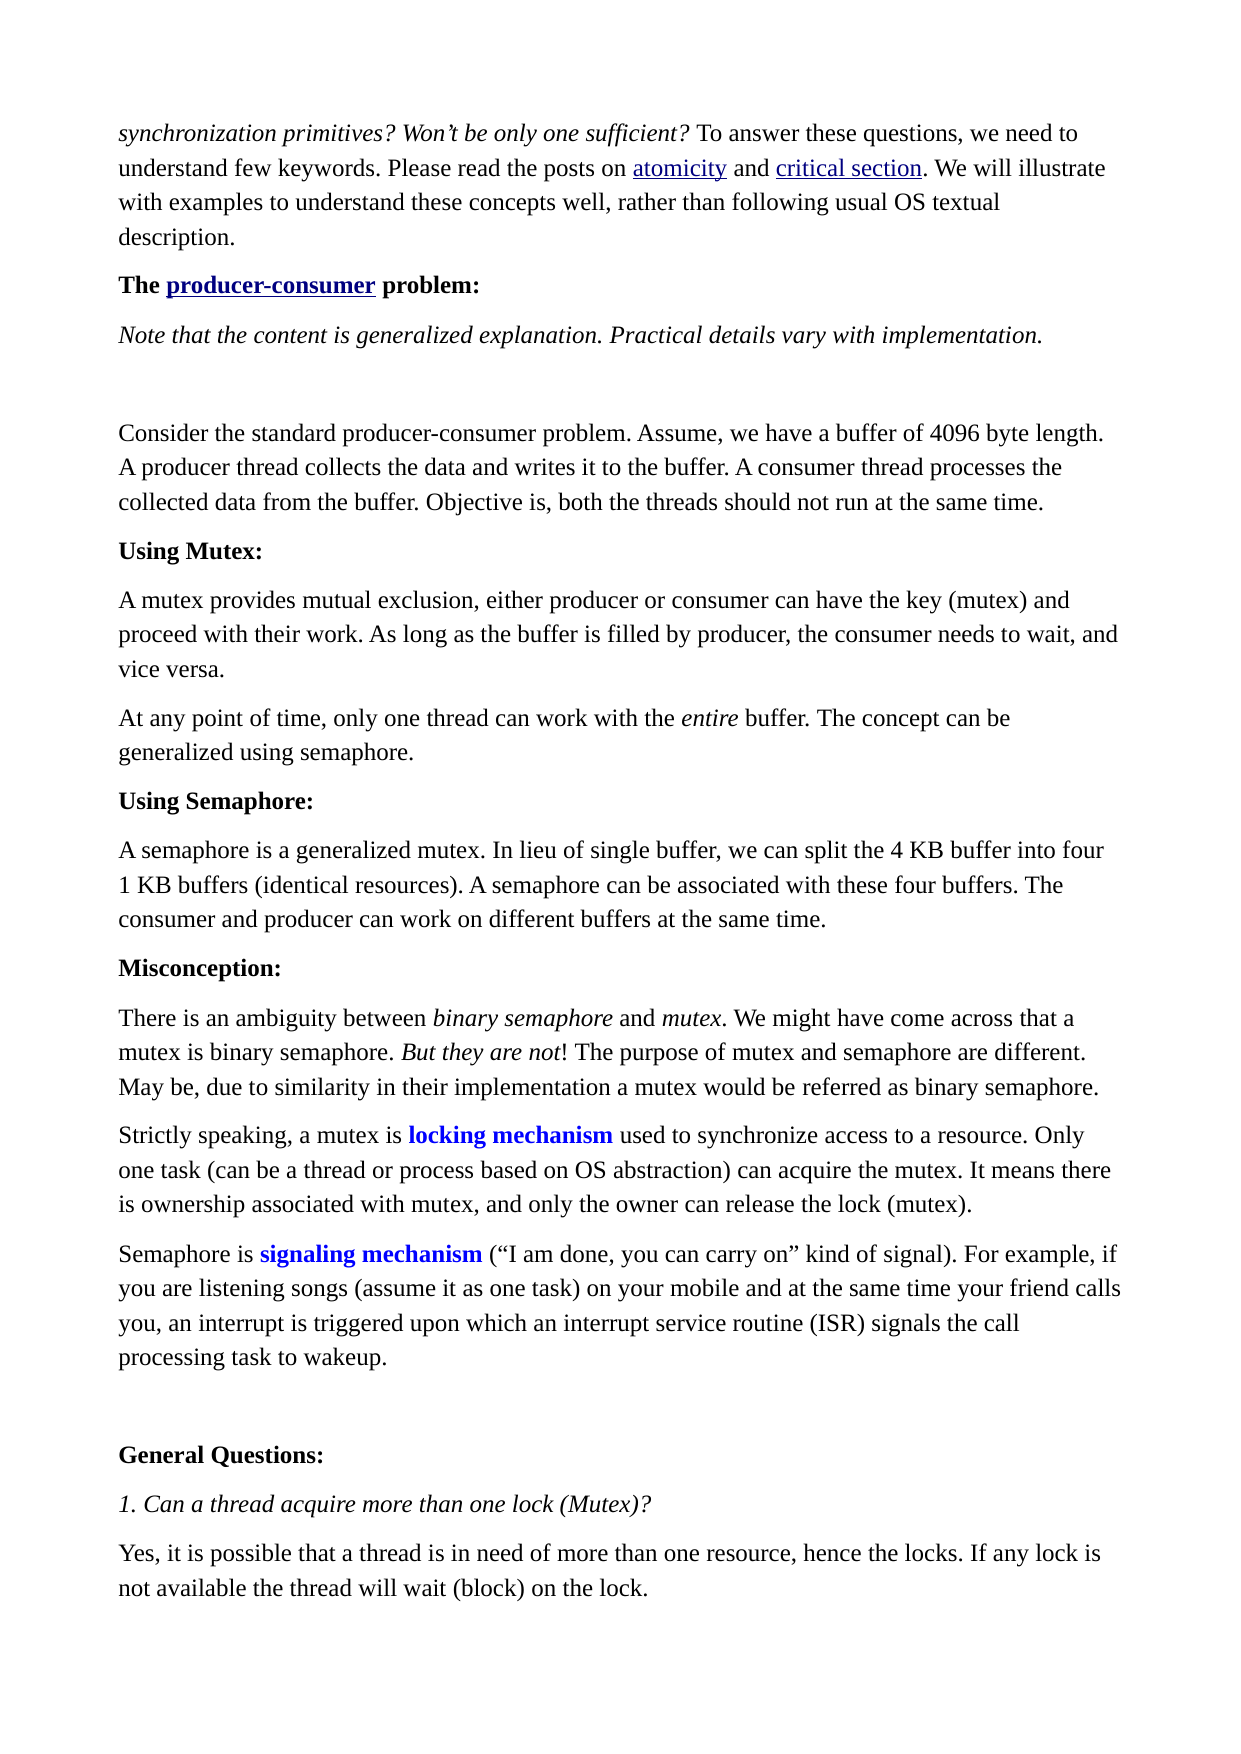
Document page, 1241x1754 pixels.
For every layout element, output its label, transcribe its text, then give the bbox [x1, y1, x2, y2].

text A mutex provides mutual exclusion, either producer or consumer can have the key (mutex) and proceed with their work. As long as the buffer is filled by producer, the consumer needs to wait, and vice versa. [118, 585, 1122, 683]
text 1. Can a thread acquire more than one lock (Mutex)? [118, 1489, 1122, 1518]
text Misconception: [118, 953, 1122, 982]
text Using Semaphore: [118, 786, 1122, 815]
text At any point of time, only one thread can work with the entire buffer. The concept can be generalized using semaphore. [118, 703, 1122, 766]
text synchronization primitives? Won’t be only one sufficient? To answer these questions, we need to understand few keywords. Please read the posts on atomicity and critical section. We will illustrate with examples to understand these concepts well, rather than following usual OS textual description. [118, 118, 1122, 250]
text General Questions: [118, 1440, 1122, 1469]
text Note that the content is generalized explanation. Practical details vary with implementation. [118, 320, 1122, 348]
text A semaphore is a generalized mutex. In lieu of single buffer, we can split the 4 KB buffer into four 1 KB buffers (identical resources). A semaphore can be associated with these four buffers. The consumer and producer can work on different buffers at the same time. [118, 836, 1122, 933]
text Using Mutex: [118, 536, 1122, 564]
text There is an ambiguity between binary semaphore and mutex. We might have come across that a mutex is binary semaphore. But they are not! The purpose of mutex and semaphore are different. May be, due to similarity in their implementation a mutex would be referred as binary semaphore. [118, 1003, 1122, 1100]
text Yes, it is possible that a thread is in need of more than one resource, hence the locks. If any lock is not available the thread will wait (block) on the lock. [118, 1538, 1122, 1602]
text Strictly speaking, a mutex is locking mechanism used to synchronize access to a resource. Only one task (can be a thread or process based on OS abstraction) can acquire the mutex. It means there is ownership associated with mutex, and only the owner can release the lock (mutex). [118, 1121, 1122, 1218]
text Consider the standard producer-consumer problem. Assume, we have a buffer of 4096 byte length. A producer thread collects the data and writes it to the buffer. A consumer thread processes the collected data from the buffer. Objective is, both the threads should not run at the same time. [118, 418, 1122, 516]
text Semaphore is signaling mechanism (“I am done, you can carry on” kind of signal). For example, if you are listening songs (assume it as one task) on your mobile and at the same time your friend calls you, an interrupt is triggered upon which an interrupt service routine (ISR) signals the call processing task to wakeup. [118, 1239, 1122, 1371]
text The producer-consumer problem: [118, 271, 1122, 299]
